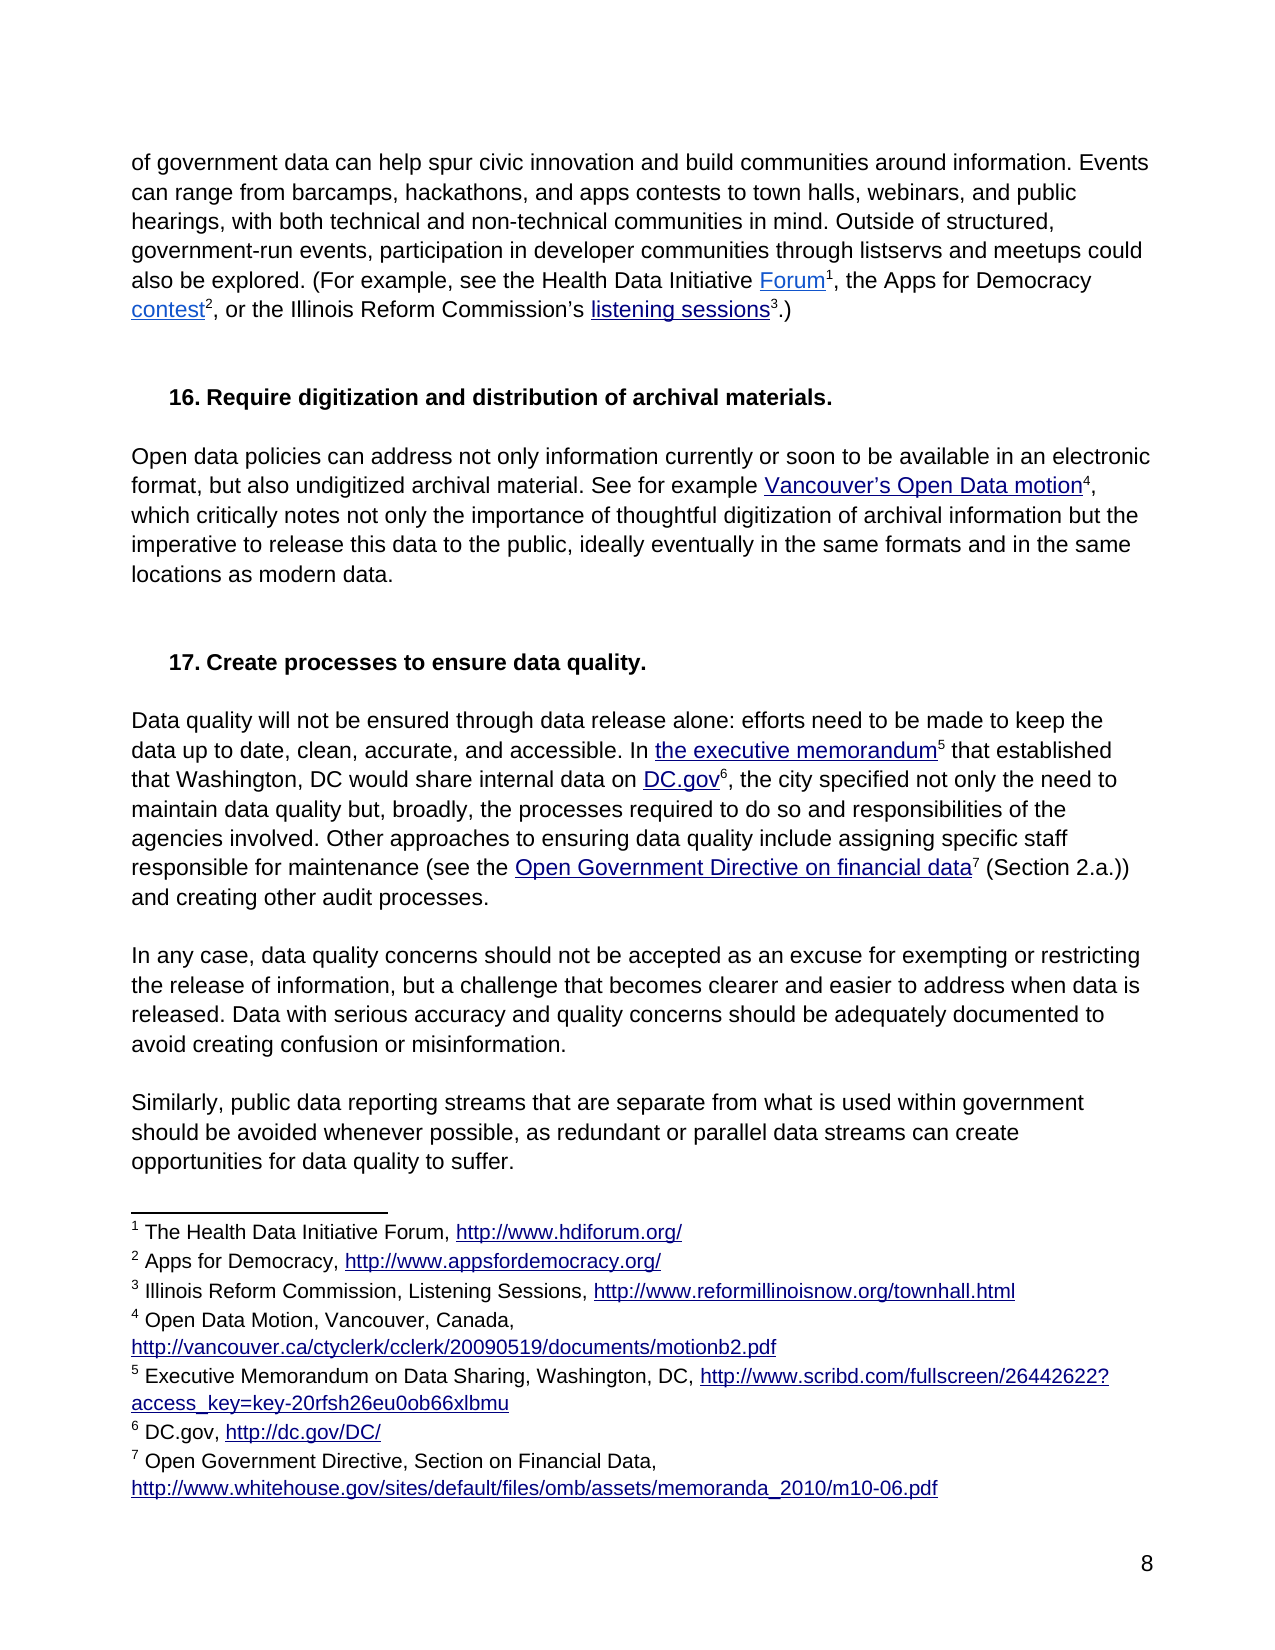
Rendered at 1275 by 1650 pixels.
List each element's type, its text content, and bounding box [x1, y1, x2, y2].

text Open Data Motion, Vancouver, Canada, http://vancouver.ca/ctyclerk/cclerk/20090519/documents/motionb2.pdf [131, 1307, 1153, 1359]
text Apps for Democracy, http://www.appsfordemocracy.org/ [131, 1248, 1153, 1274]
text Data quality will not be ensured through data release alone: efforts need to be made to keep the data up to date, clean, accurate, and accessible. In the executive memorandum that established that Washington, DC would share internal data on DC.gov, the city specified not only the need to maintain data quality but, broadly, the processes required to do so and responsibilities of the agencies involved. Other approaches to ensuring data quality include assigning specific staff responsible for maintenance (see the Open Government Directive on financial data (Section 2.a.)) and creating other audit processes. [131, 708, 1153, 910]
text Executive Memorandum on Data Sharing, Washington, DC, http://www.scribd.com/fullscreen/26442622?access_key=key-20rfsh26eu0ob66xlbmu [131, 1363, 1153, 1415]
list Require digitization and distribution of archival materials. [169, 385, 1153, 411]
list Create processes to ensure data quality. [169, 649, 1153, 675]
text Open data policies can address not only information currently or soon to be available in an electronic format, but also undigitized archival material. See for example Vancouver’s Open Data motion, which critically notes not only the importance of thoughtful digitization of archival information but the imperative to release this data to the public, ideally eventually in the same formats and in the same locations as modern data. [131, 444, 1153, 587]
text The Health Data Initiative Forum, http://www.hdiforum.org/ [131, 1219, 1153, 1244]
text of government data can help spur civic innovation and build communities around information. Events can range from barcamps, hackathons, and apps contests to town halls, webinars, and public hearings, with both technical and non-technical communities in mind. Outside of structured, government-run events, participation in developer communities through listservs and meetups could also be explored. (For example, see the Health Data Initiative Forum, the Apps for Democracy contest, or the Illinois Reform Commission’s listening sessions.) [131, 150, 1153, 322]
text Open Government Directive, Section on Financial Data, http://www.whitehouse.gov/sites/default/files/omb/assets/memoranda_2010/m10-06.pdf [131, 1448, 1153, 1500]
text Illinois Reform Commission, Listening Sessions, http://www.reformillinoisnow.org/townhall.html [131, 1277, 1153, 1303]
text DC.gov, http://dc.gov/DC/ [131, 1418, 1153, 1444]
text Similarly, public data reporting streams that are separate from what is used within government should be avoided whenever possible, as redundant or parallel data streams can create opportunities for data quality to suffer. [131, 1090, 1153, 1174]
text In any case, data quality concerns should not be accepted as an excuse for exempting or restricting the release of information, but a challenge that becomes clearer and easier to address when data is released. Data with serious accuracy and quality concerns should be adequately documented to avoid creating confusion or misinformation. [131, 943, 1153, 1057]
